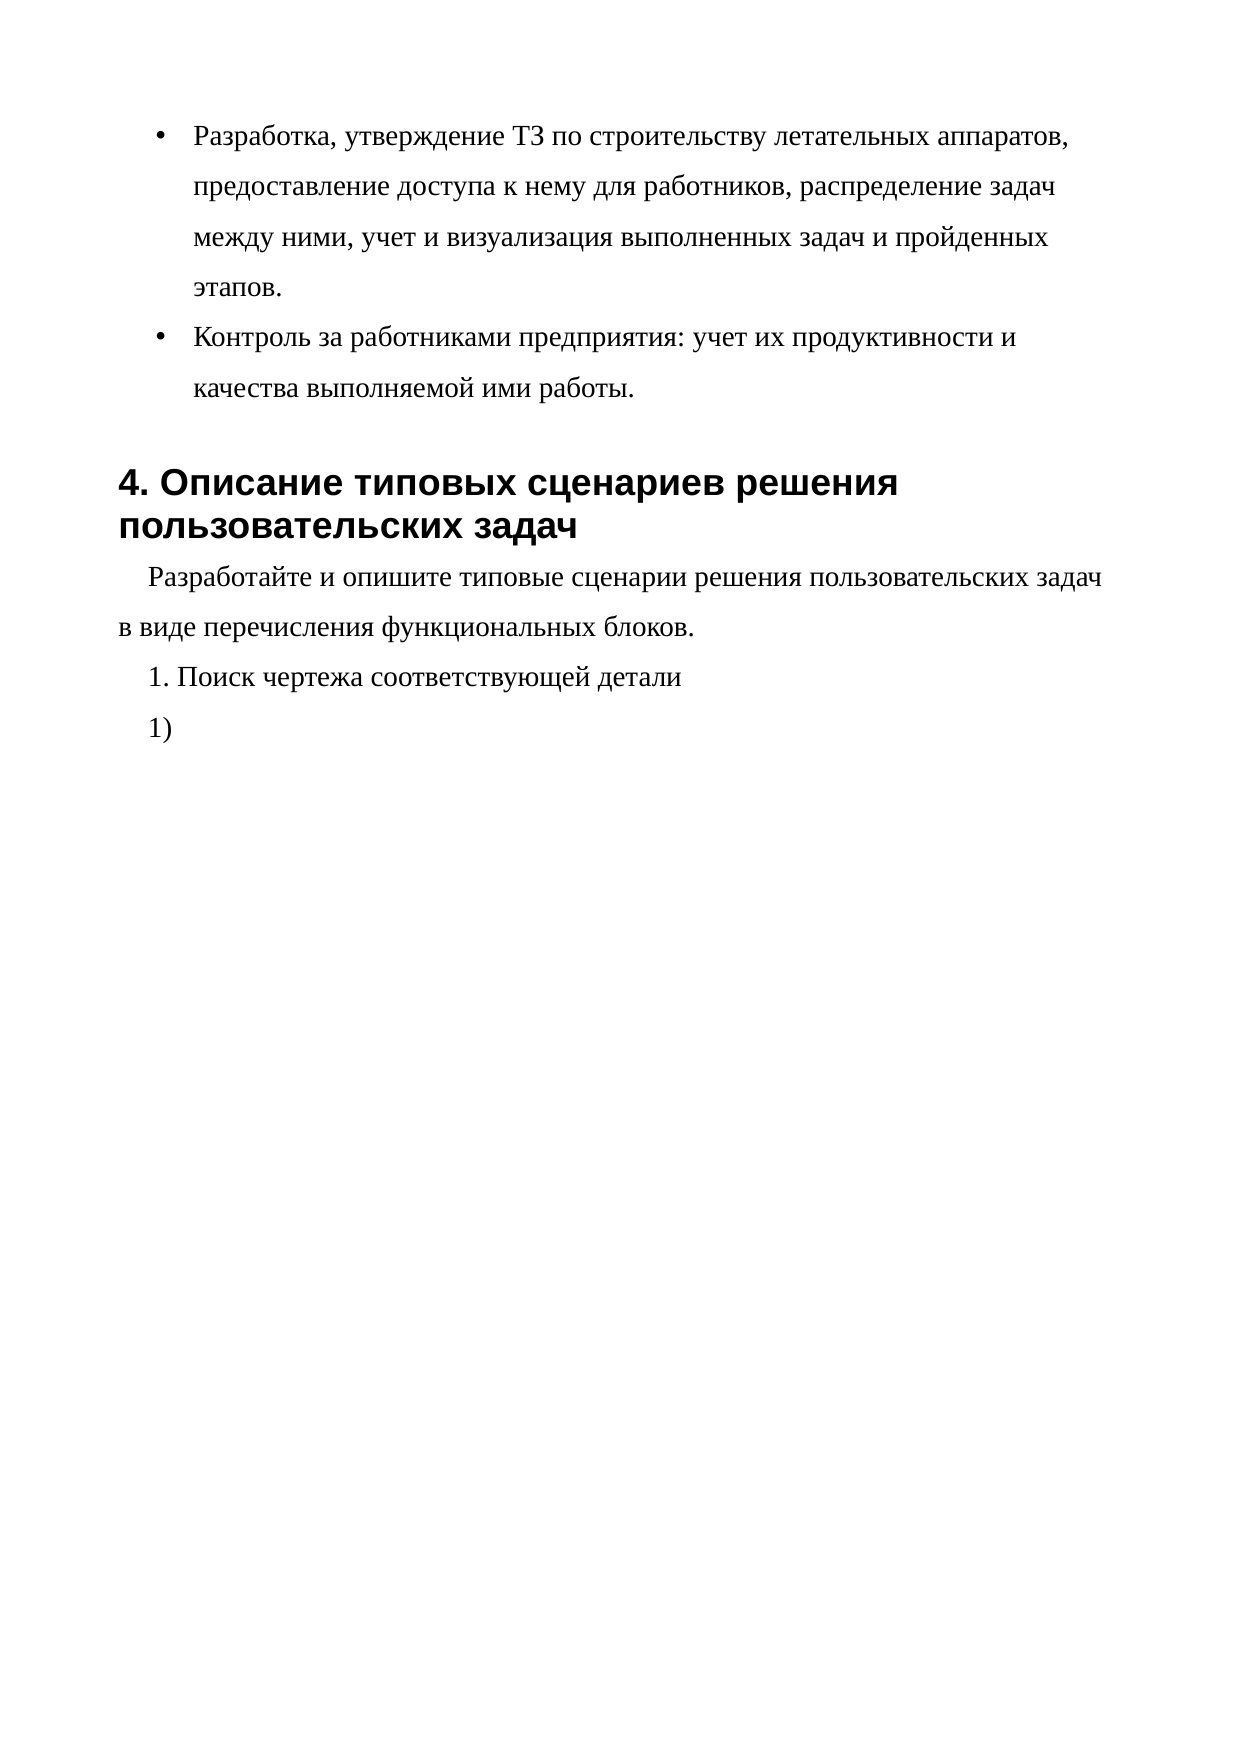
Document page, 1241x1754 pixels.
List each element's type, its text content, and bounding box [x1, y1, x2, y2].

text 1) [118, 710, 1122, 743]
text 1. Поиск чертежа соответствующей детали [118, 659, 1122, 693]
list Контроль за работниками предприятия: учет их продуктивности и качества выполняемой ими работы. [156, 319, 1122, 403]
text Разработайте и опишите типовые сценарии решения пользовательских задач в виде перечисления функциональных блоков. [118, 559, 1122, 643]
list Разработка, утверждение ТЗ по строительству летательных аппаратов, предоставление доступа к нему для работников, распределение задач между ними, учет и визуализация выполненных задач и пройденных этапов. [156, 118, 1122, 303]
subtitle 4. Описание типовых сценариев решения пользовательских задач [118, 460, 1122, 546]
